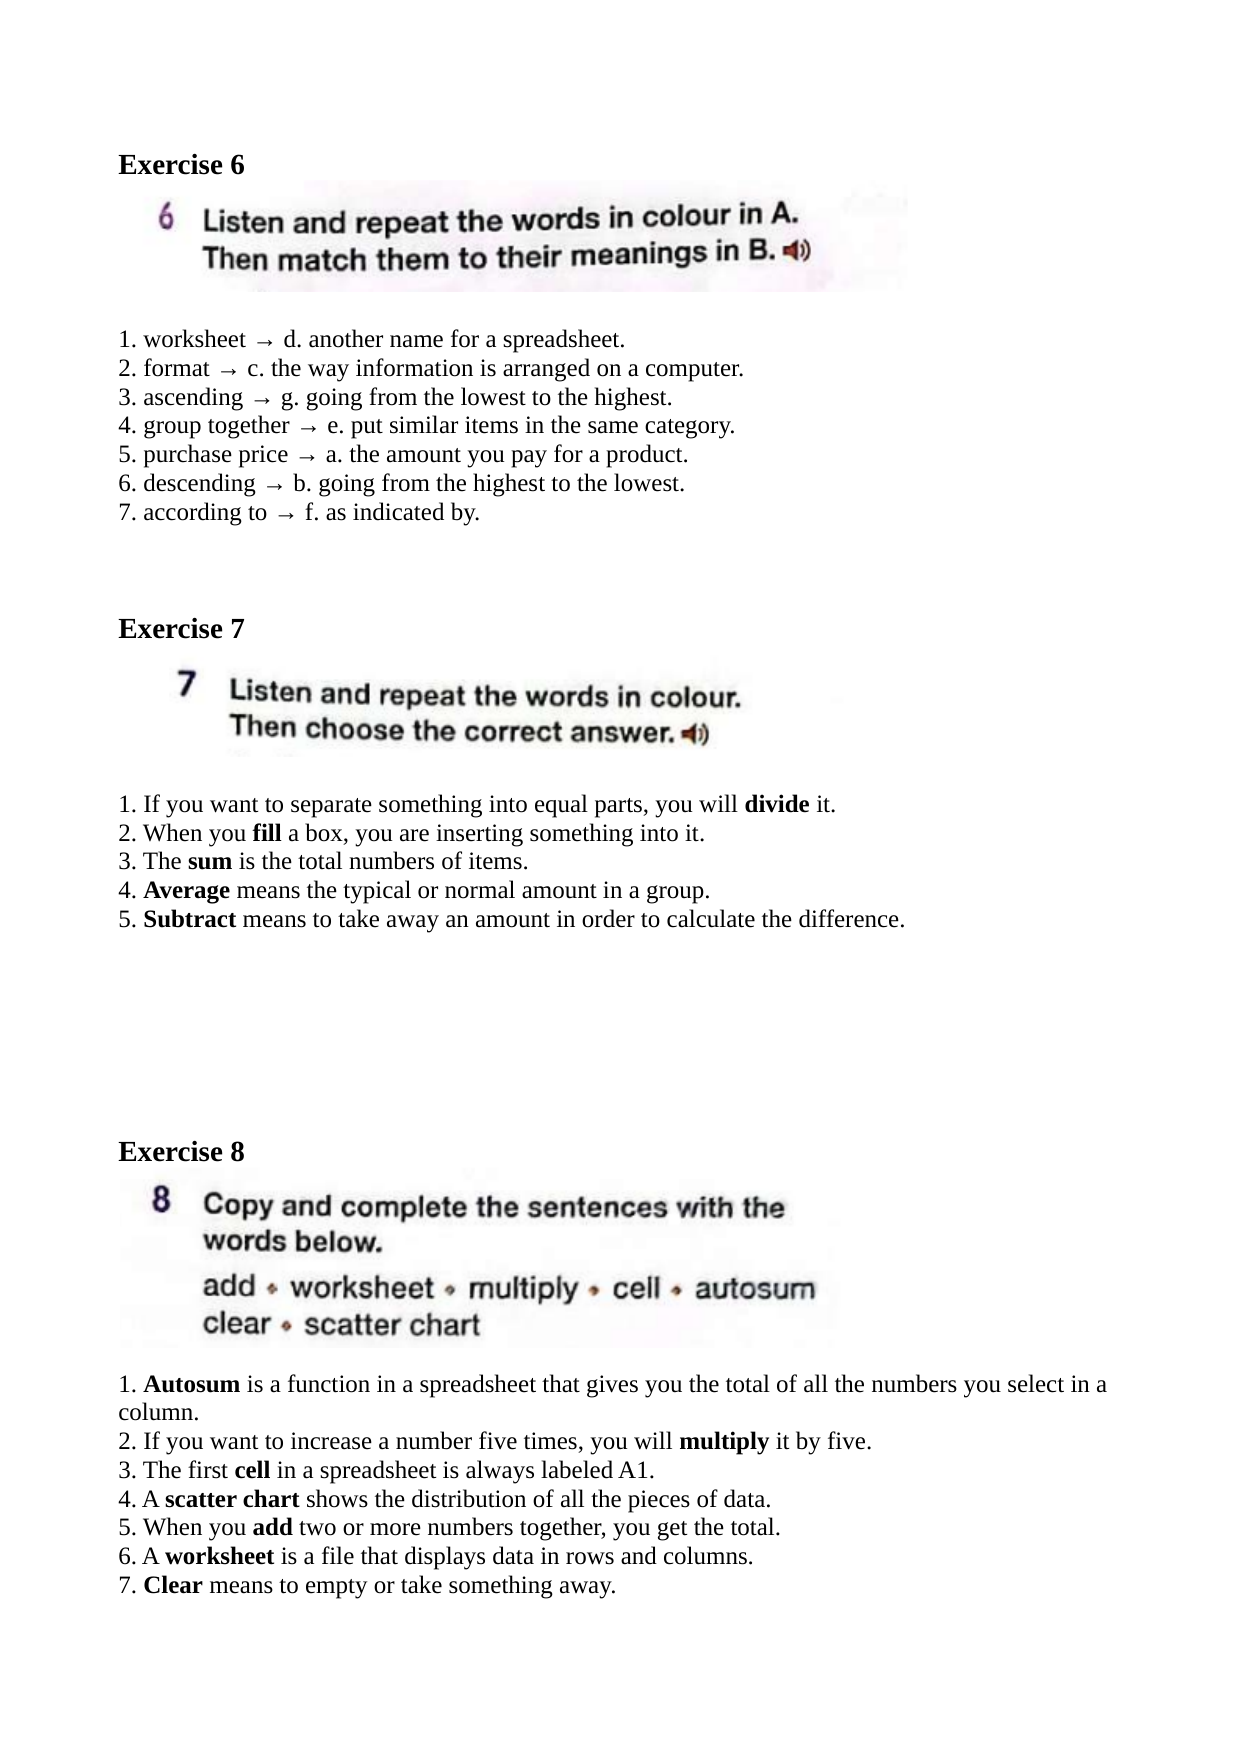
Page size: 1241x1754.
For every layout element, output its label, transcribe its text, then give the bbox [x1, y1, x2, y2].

text 5. purchase price → a. the amount you pay for a product. [118, 439, 1122, 468]
text Exercise 6 [118, 147, 1122, 180]
text 4. group together → e. put similar items in the same category. [118, 410, 1122, 439]
text 6. descending → b. going from the highest to the lowest. [118, 468, 1122, 497]
text 5. When you add two or more numbers together, you get the total. [118, 1512, 1122, 1541]
text 2. If you want to increase a number five times, you will multiply it by five. [118, 1426, 1122, 1455]
text 2. format → c. the way information is arranged on a computer. [118, 353, 1122, 382]
text 2. When you fill a box, you are inserting something into it. [118, 818, 1122, 846]
picture [120, 180, 908, 292]
text 1. Autosum is a function in a spreadsheet that gives you the total of all the numbers you select in a column. [118, 1369, 1122, 1426]
text 7. Clear means to empty or take something away. [118, 1570, 1122, 1599]
text Exercise 8 [118, 1134, 1122, 1167]
text 3. ascending → g. going from the lowest to the highest. [118, 382, 1122, 410]
text 4. Average means the typical or normal amount in a group. [118, 875, 1122, 904]
text 1. worksheet → d. another name for a spreadsheet. [118, 324, 1122, 353]
text 5. Subtract means to take away an amount in order to calculate the difference. [118, 904, 1122, 933]
picture [118, 645, 906, 757]
text 3. The sum is the total numbers of items. [118, 846, 1122, 875]
text 7. according to → f. as indicated by. [118, 497, 1122, 525]
text 1. If you want to separate something into equal parts, you will divide it. [118, 789, 1122, 818]
text Exercise 7 [118, 612, 1122, 645]
text 3. The first cell in a spreadsheet is always labeled A1. [118, 1455, 1122, 1484]
text 6. A worksheet is a file that displays data in rows and columns. [118, 1541, 1122, 1570]
text 4. A scatter chart shows the distribution of all the pieces of data. [118, 1484, 1122, 1512]
picture [120, 1167, 908, 1348]
